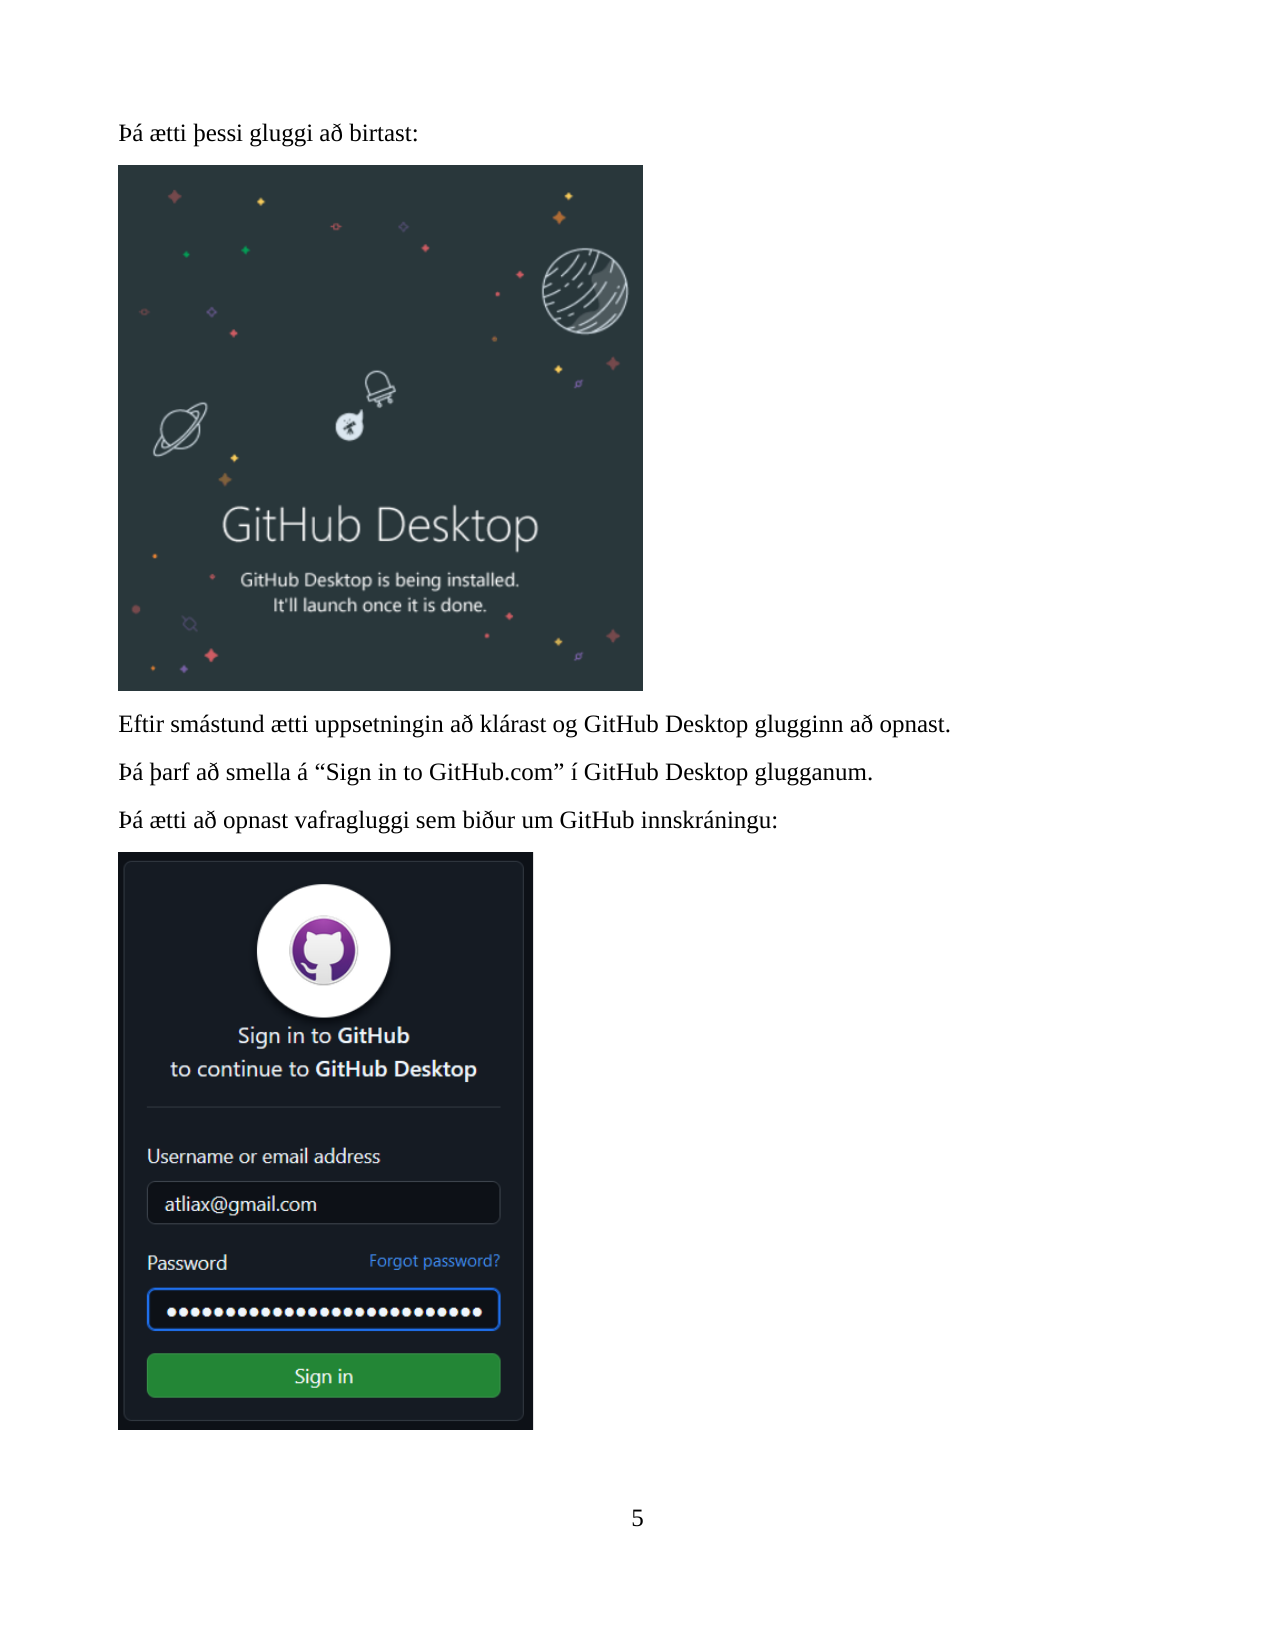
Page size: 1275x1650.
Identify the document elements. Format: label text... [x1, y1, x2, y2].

text Þá ætti þessi gluggi að birtast: [118, 118, 1157, 147]
text Eftir smástund ætti uppsetningin að klárast og GitHub Desktop glugginn að opnast. [118, 709, 1157, 738]
text Þá ætti að opnast vafragluggi sem biður um GitHub innskráningu: [118, 805, 1157, 833]
text Þá þarf að smella á “Sign in to GitHub.com” í GitHub Desktop glugganum. [118, 757, 1157, 786]
picture [118, 852, 534, 1430]
picture [118, 165, 643, 691]
